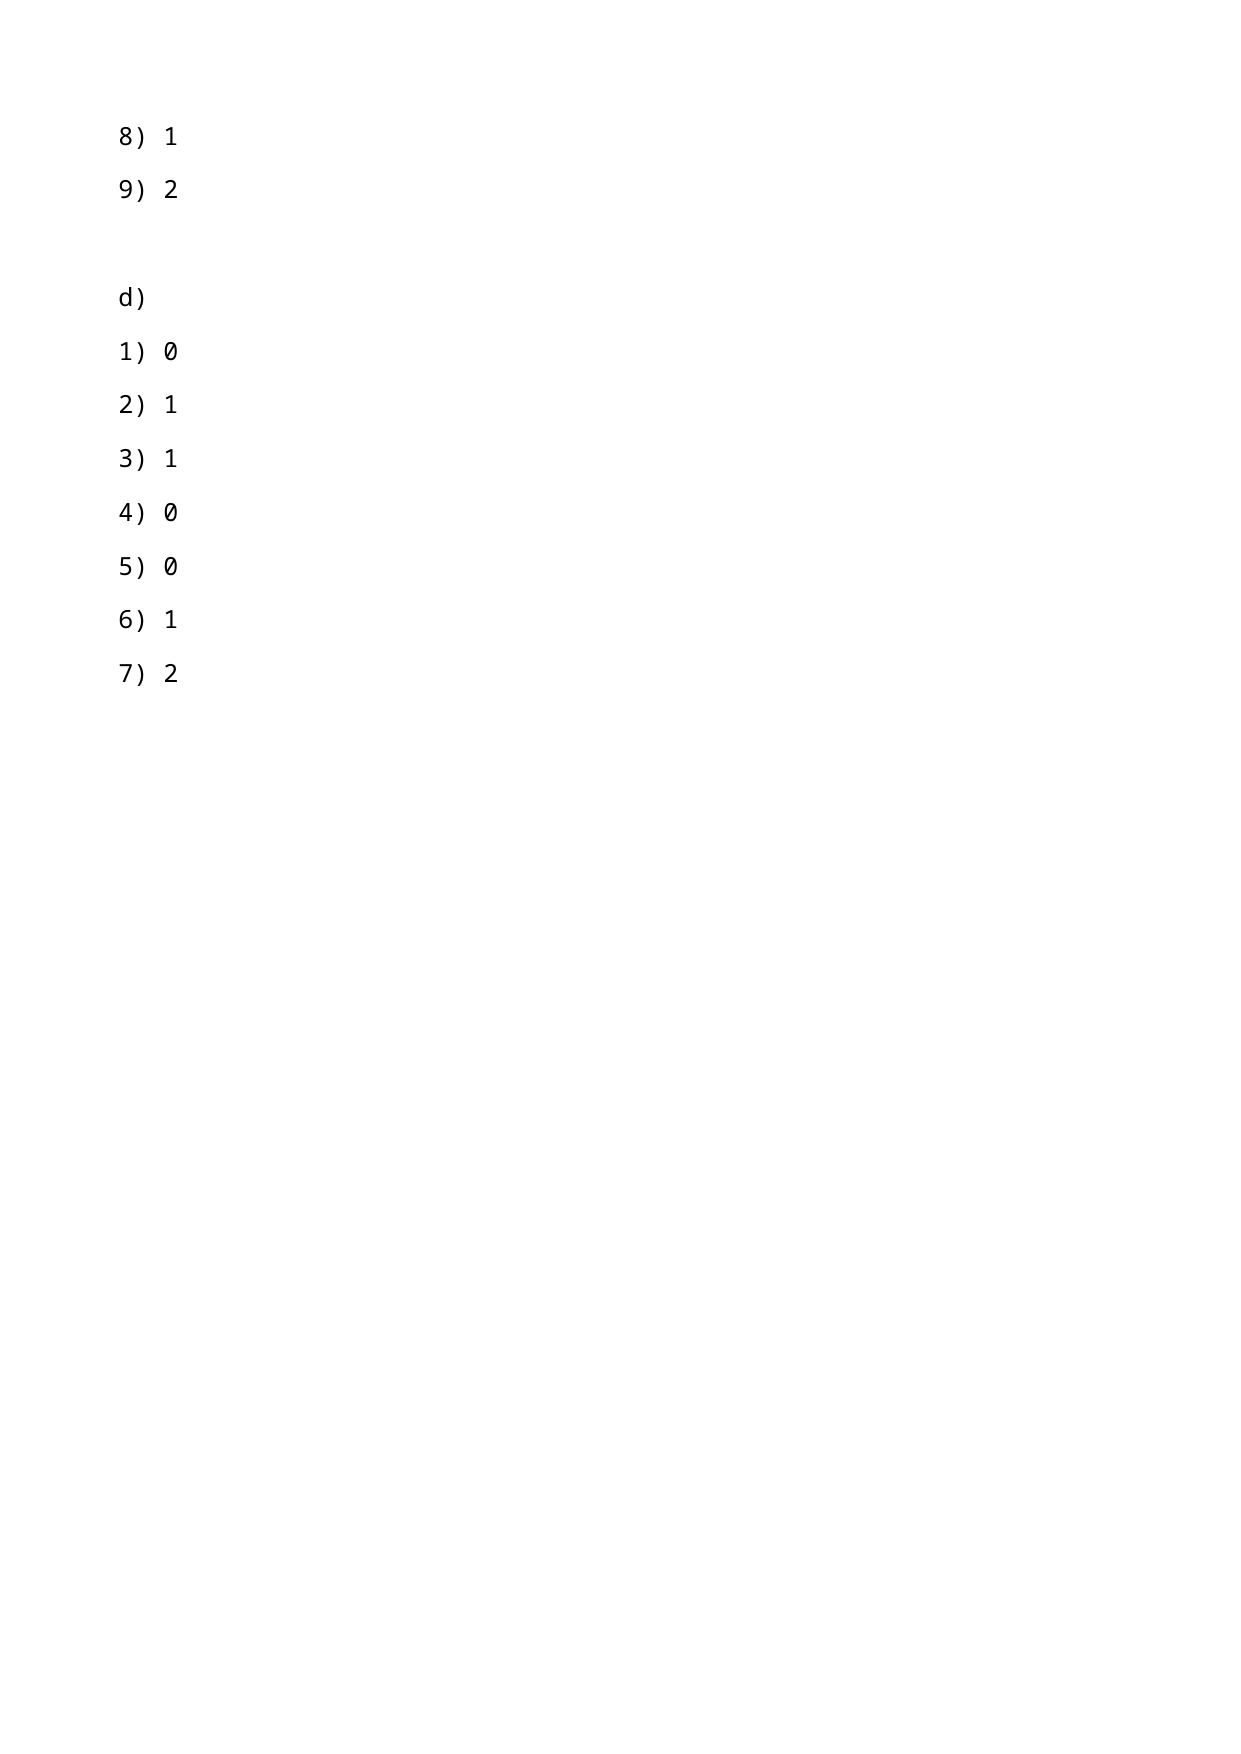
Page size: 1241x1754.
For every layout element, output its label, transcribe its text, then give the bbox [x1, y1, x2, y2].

text 3) 1 [118, 441, 1122, 475]
text 9) 2 [118, 172, 1122, 206]
text d) [118, 279, 1122, 313]
text 7) 2 [118, 656, 1122, 690]
text 8) 1 [118, 118, 1122, 152]
text 5) 0 [118, 548, 1122, 582]
text 4) 0 [118, 494, 1122, 528]
text 6) 1 [118, 602, 1122, 636]
text 2) 1 [118, 387, 1122, 421]
text 1) 0 [118, 333, 1122, 367]
